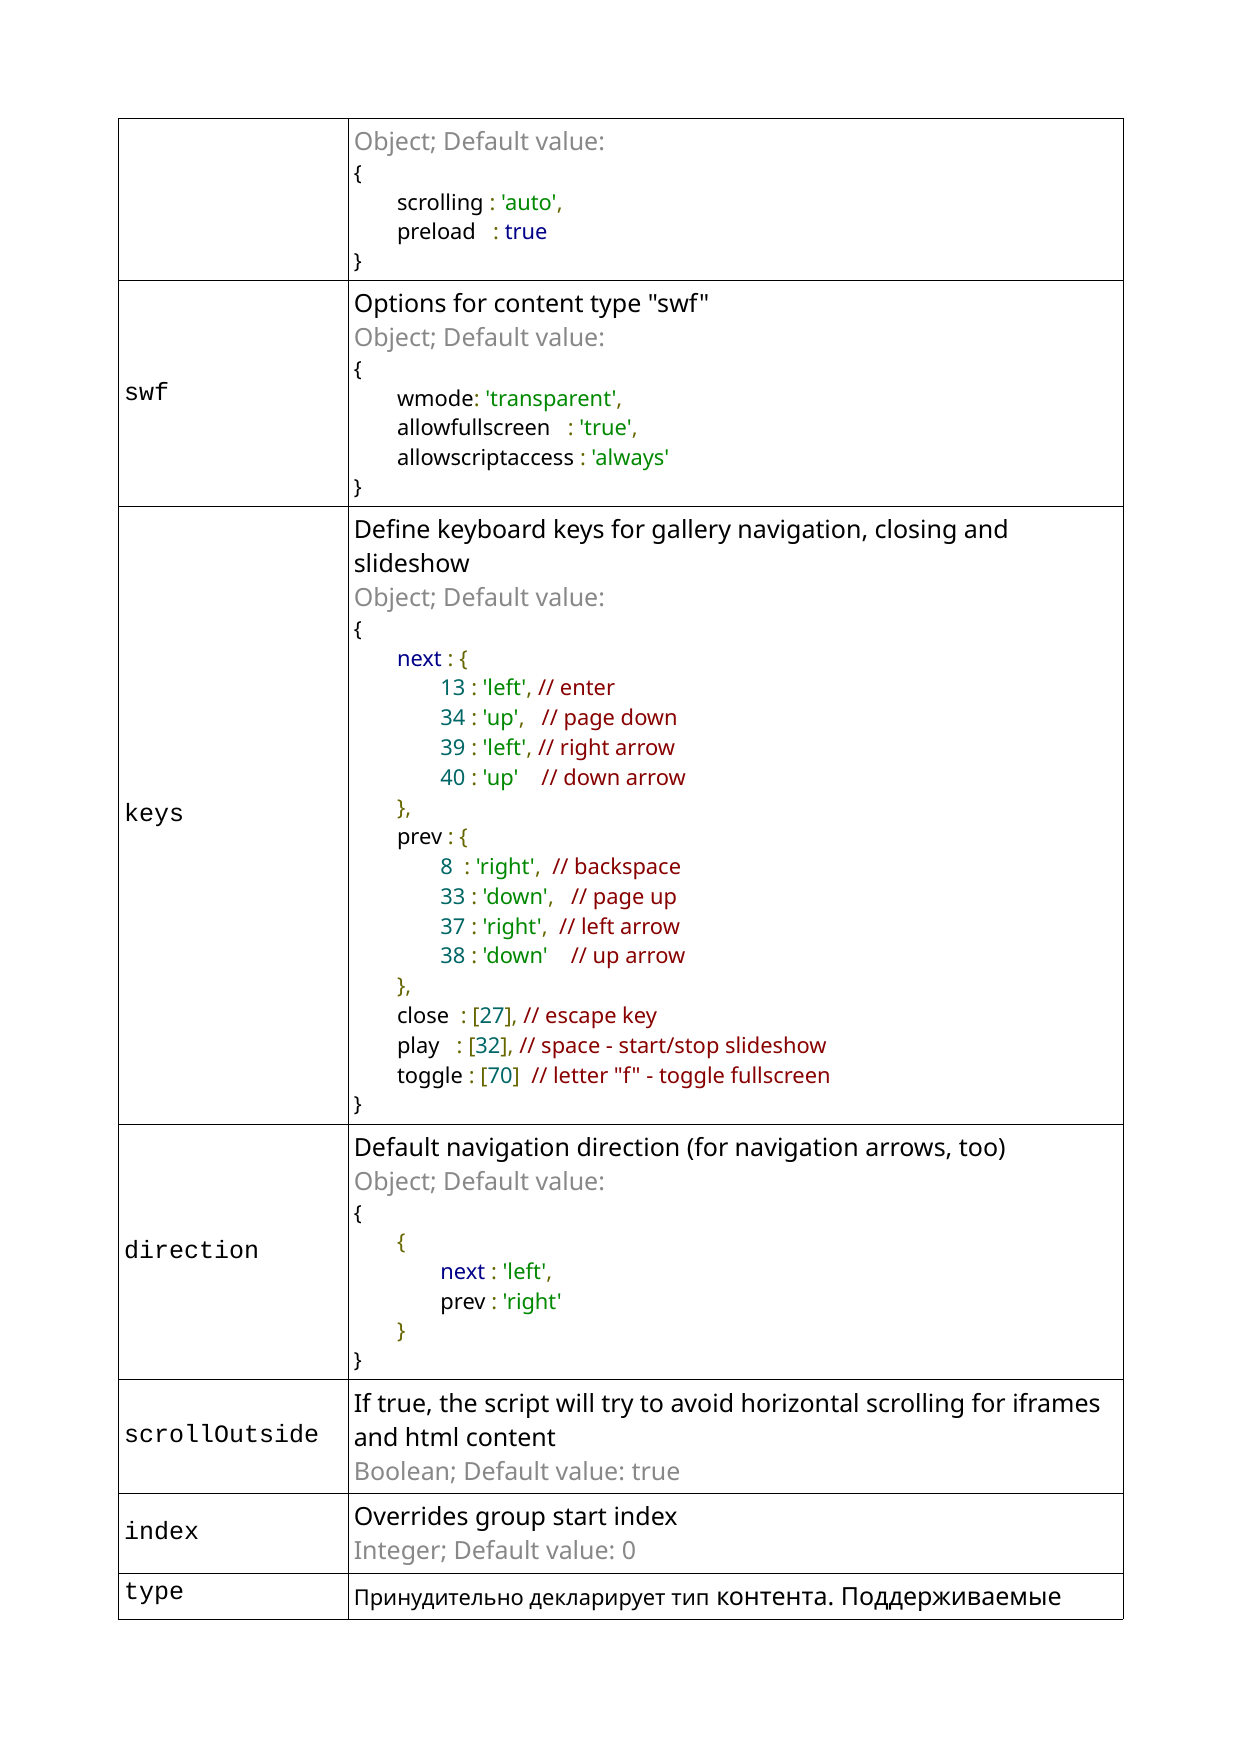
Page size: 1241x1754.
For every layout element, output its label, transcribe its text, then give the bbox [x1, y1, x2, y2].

table_cell Принудительно декларирует тип контента. Поддерживаемые [349, 1574, 1123, 1618]
table_cell Object; Default value: { scrolling : 'auto', preload : true } [349, 119, 1123, 280]
table_cell swf [119, 281, 348, 506]
table_cell index [119, 1494, 348, 1573]
table_cell Overrides group start index Integer; Default value: 0 [349, 1494, 1123, 1573]
table_cell Options for content type "swf" Object; Default value: { wmode: 'transparent', allowfullscreen : 'true', allowscriptaccess : 'always' } [349, 281, 1123, 506]
table_cell If true, the script will try to avoid horizontal scrolling for iframes and html content Boolean; Default value: true [349, 1380, 1123, 1493]
table_cell scrollOutside [119, 1380, 348, 1493]
table_cell [119, 119, 348, 280]
table_cell Define keyboard keys for gallery navigation, closing and slideshow Object; Default value: { next : { 13 : 'left', // enter 34 : 'up', // page down 39 : 'left', // right arrow 40 : 'up' // down arrow }, prev : { 8 : 'right', // backspace 33 : 'down', // page up 37 : 'right', // left arrow 38 : 'down' // up arrow }, close : [27], // escape key play : [32], // space - start/stop slideshow toggle : [70] // letter "f" - toggle fullscreen } [349, 507, 1123, 1124]
table_cell keys [119, 507, 348, 1124]
table_cell Default navigation direction (for navigation arrows, too) Object; Default value: { { next : 'left', prev : 'right' } } [349, 1125, 1123, 1379]
table_cell type [119, 1574, 348, 1618]
table_cell direction [119, 1125, 348, 1379]
